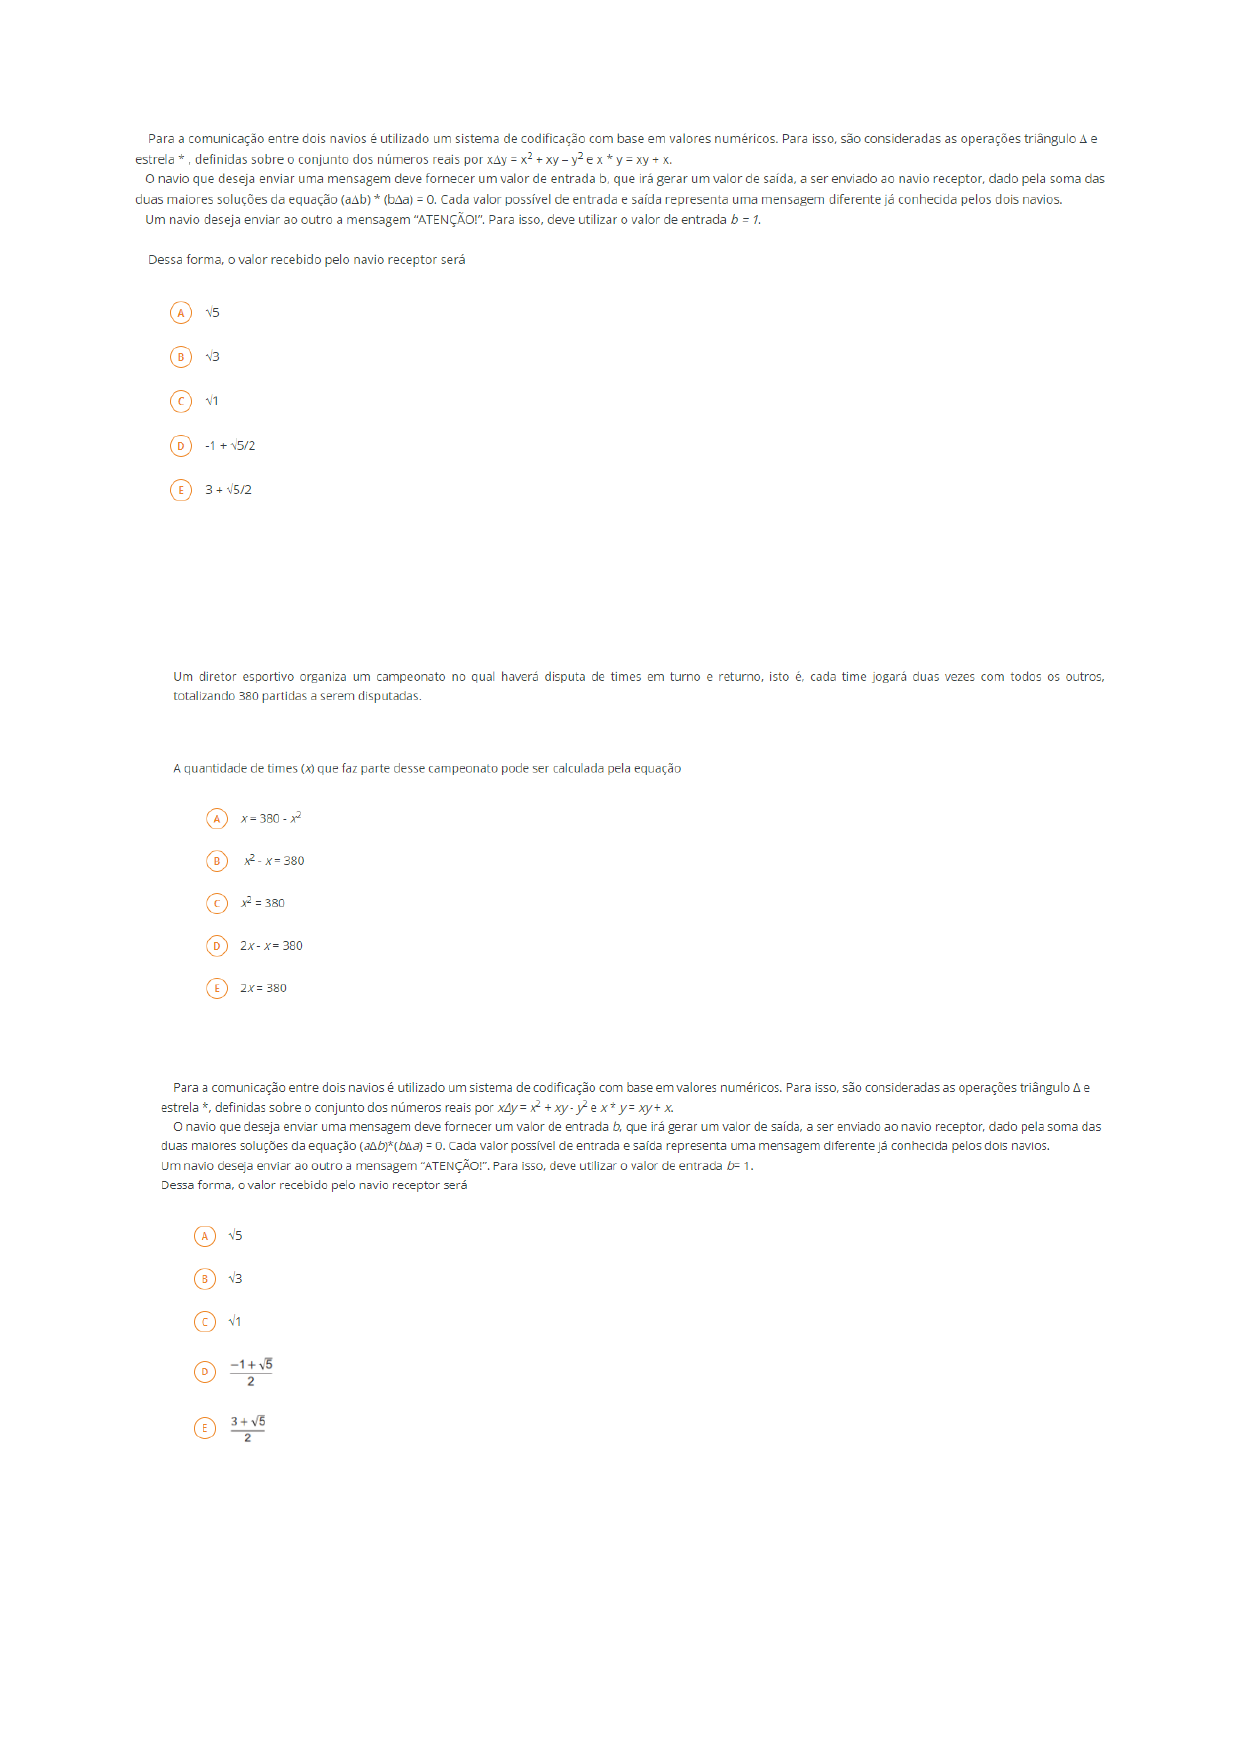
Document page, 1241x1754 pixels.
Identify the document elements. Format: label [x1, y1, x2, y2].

picture [118, 667, 1123, 1024]
picture [118, 118, 1123, 524]
picture [121, 1079, 1126, 1458]
